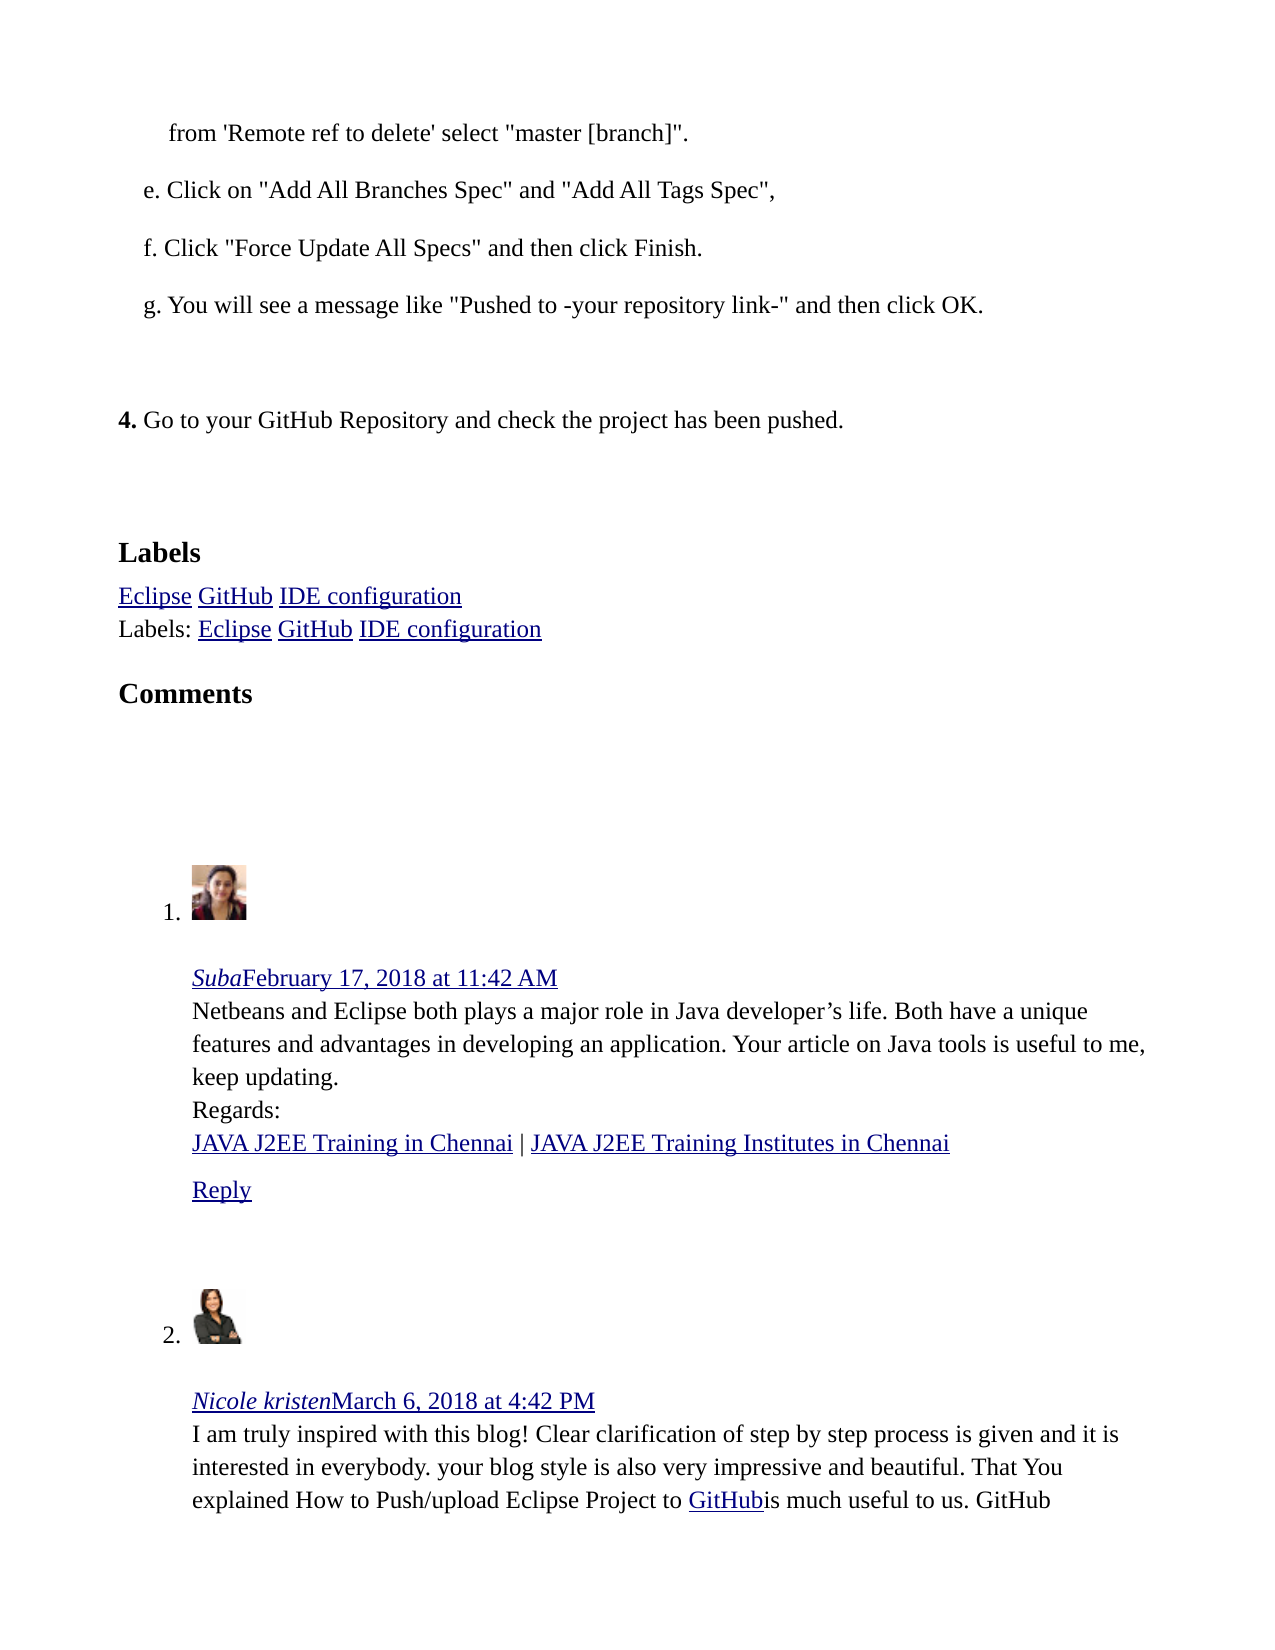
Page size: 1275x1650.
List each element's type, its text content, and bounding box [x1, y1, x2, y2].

text e. Click on "Add All Branches Spec" and "Add All Tags Spec", [118, 176, 1157, 204]
picture [191, 865, 247, 920]
text f. Click "Force Update All Specs" and then click Finish. [118, 233, 1157, 262]
list I am truly inspired with this blog! Clear clarification of step by step process is given and it is interested in everybody. your blog style is also very impressive and beautiful. That You explained How to Push/upload Eclipse Project to GitHubis much useful to us. GitHub [162, 1419, 1157, 1514]
text from 'Remote ref to delete' select "master [branch]". [118, 118, 1157, 147]
subtitle Comments [118, 676, 1157, 710]
list Nicole kristenMarch 6, 2018 at 4:42 PM [162, 1386, 1157, 1415]
list Netbeans and Eclipse both plays a major role in Java developer’s life. Both have a unique features and advantages in developing an application. Your article on Java tools is useful to me, keep updating. Regards: JAVA J2EE Training in Chennai | JAVA J2EE Training Institutes in Chennai [162, 996, 1157, 1157]
list Reply [162, 1175, 1157, 1204]
text g. You will see a message like "Pushed to -your repository link-" and then click OK. [118, 291, 1157, 319]
text 4. Go to your GitHub Repository and check the project has been pushed. [118, 406, 1157, 434]
list SubaFebruary 17, 2018 at 11:42 AM [162, 963, 1157, 991]
subtitle Labels [118, 535, 1157, 569]
picture [191, 1289, 247, 1344]
text Eclipse GitHub IDE configuration [118, 581, 1157, 610]
text Labels: Eclipse GitHub IDE configuration [118, 614, 1157, 643]
